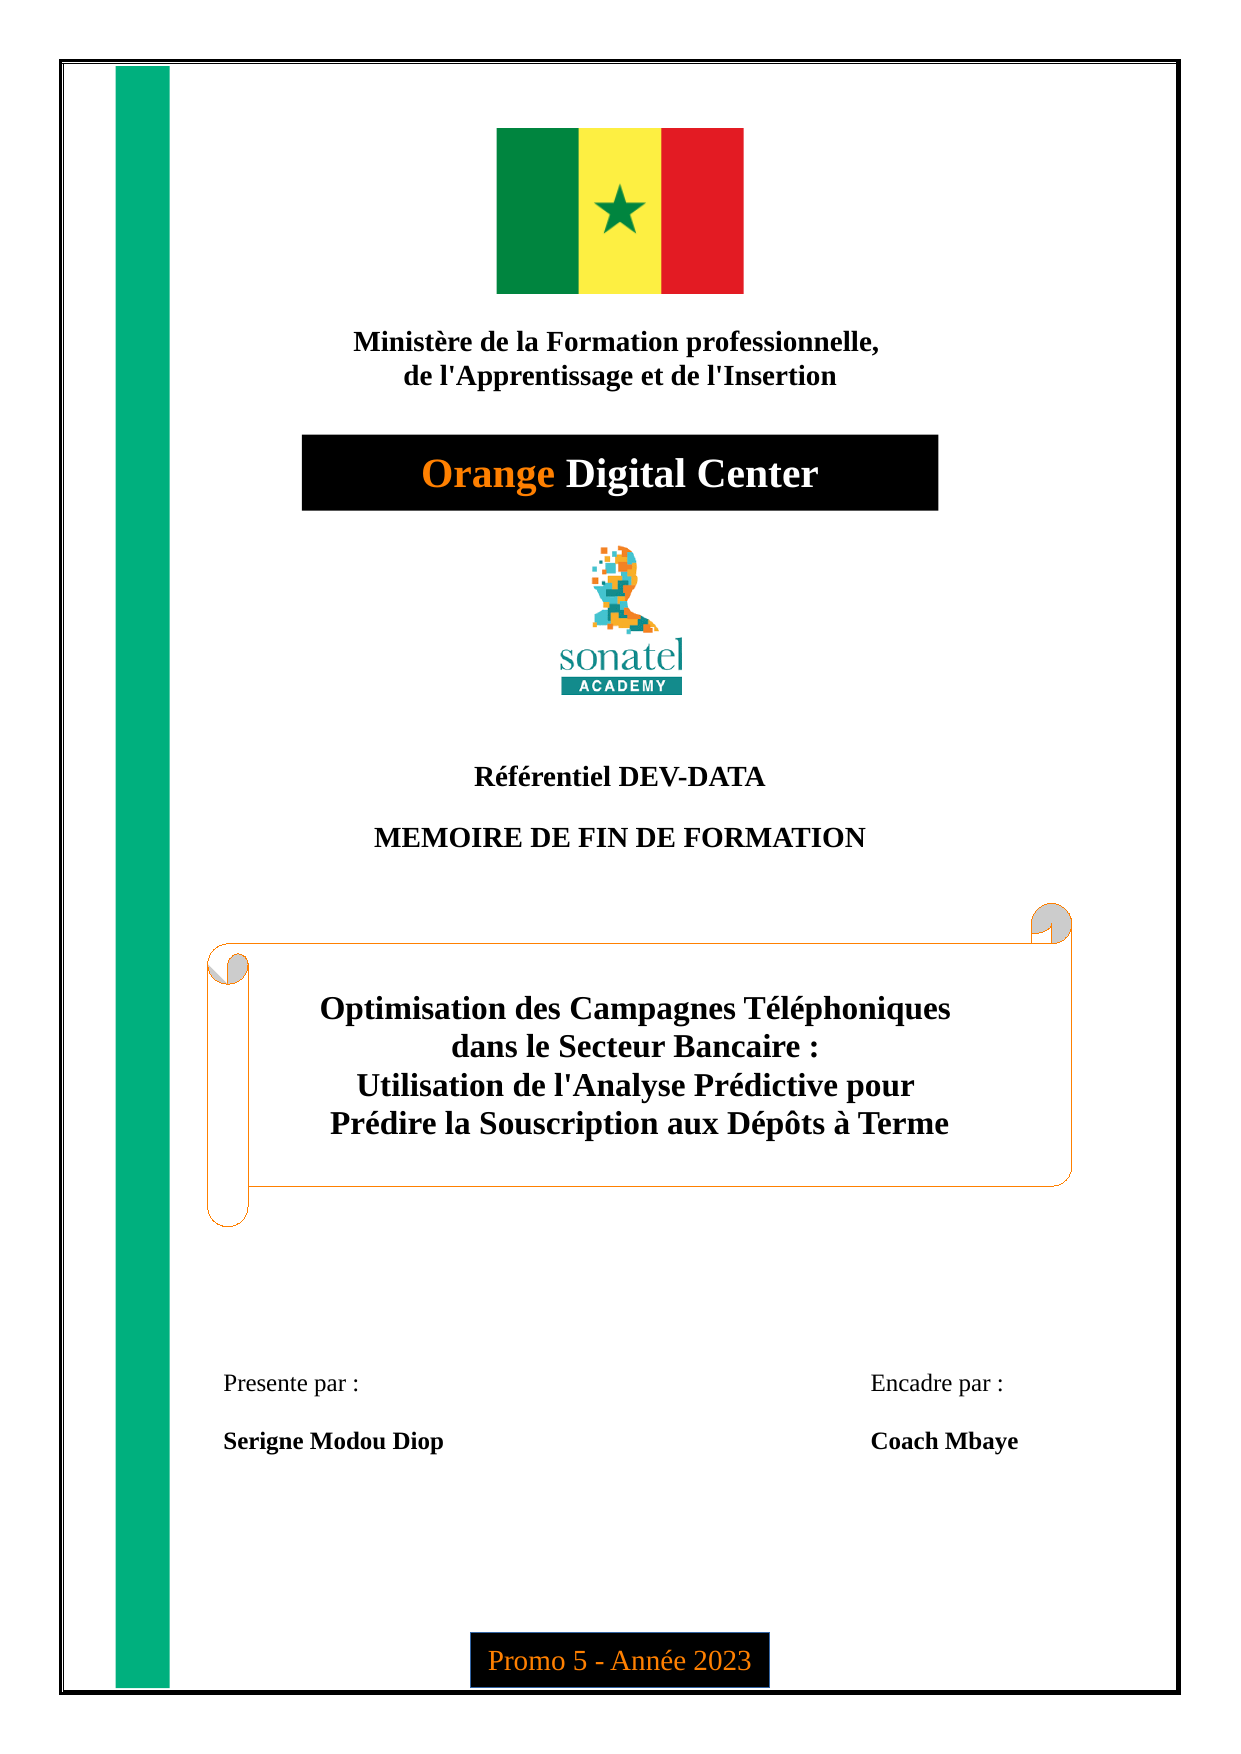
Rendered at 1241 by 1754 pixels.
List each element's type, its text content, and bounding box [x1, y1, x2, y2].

picture [492, 511, 749, 752]
picture [496, 128, 744, 294]
text ‘ [744, 181, 1117, 210]
text ‘ [170, 181, 496, 210]
